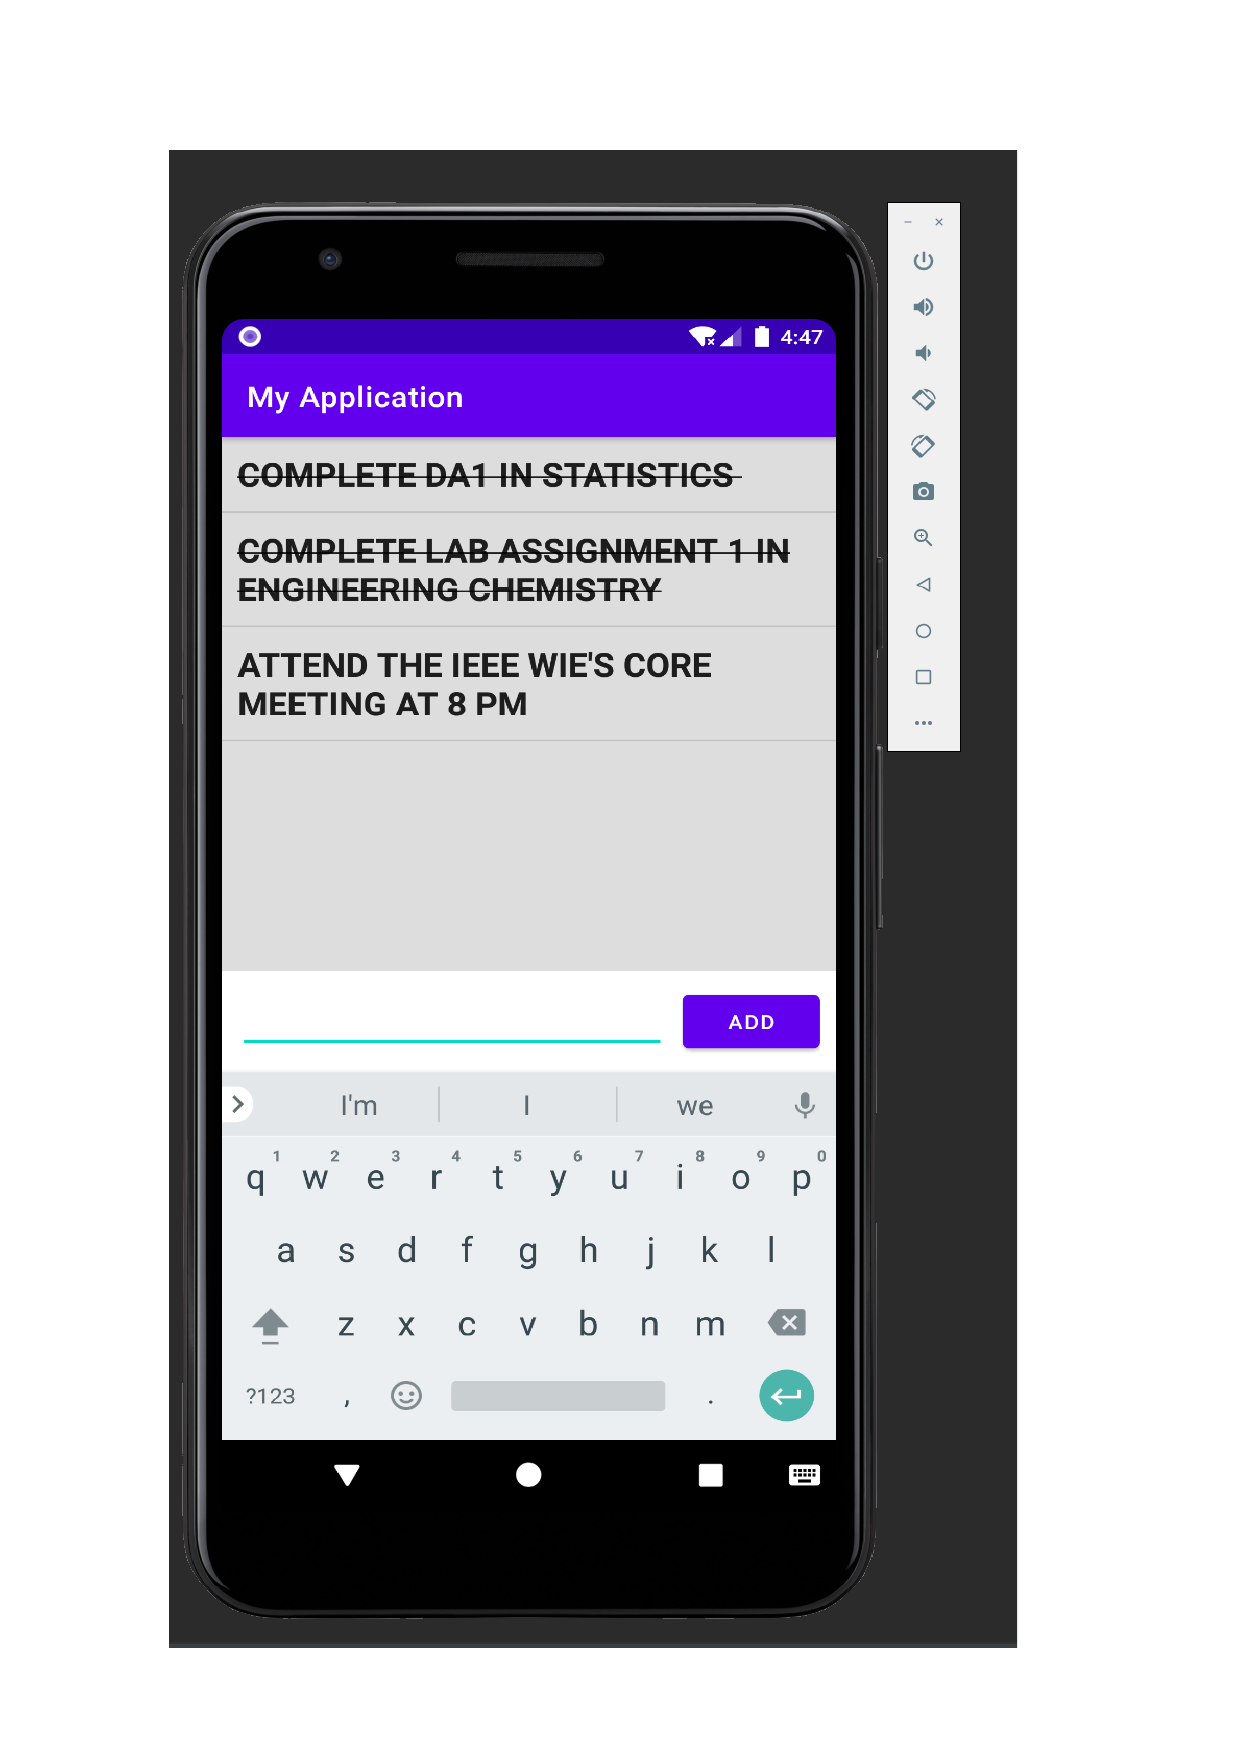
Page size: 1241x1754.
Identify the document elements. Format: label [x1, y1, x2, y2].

picture [169, 150, 1018, 1648]
